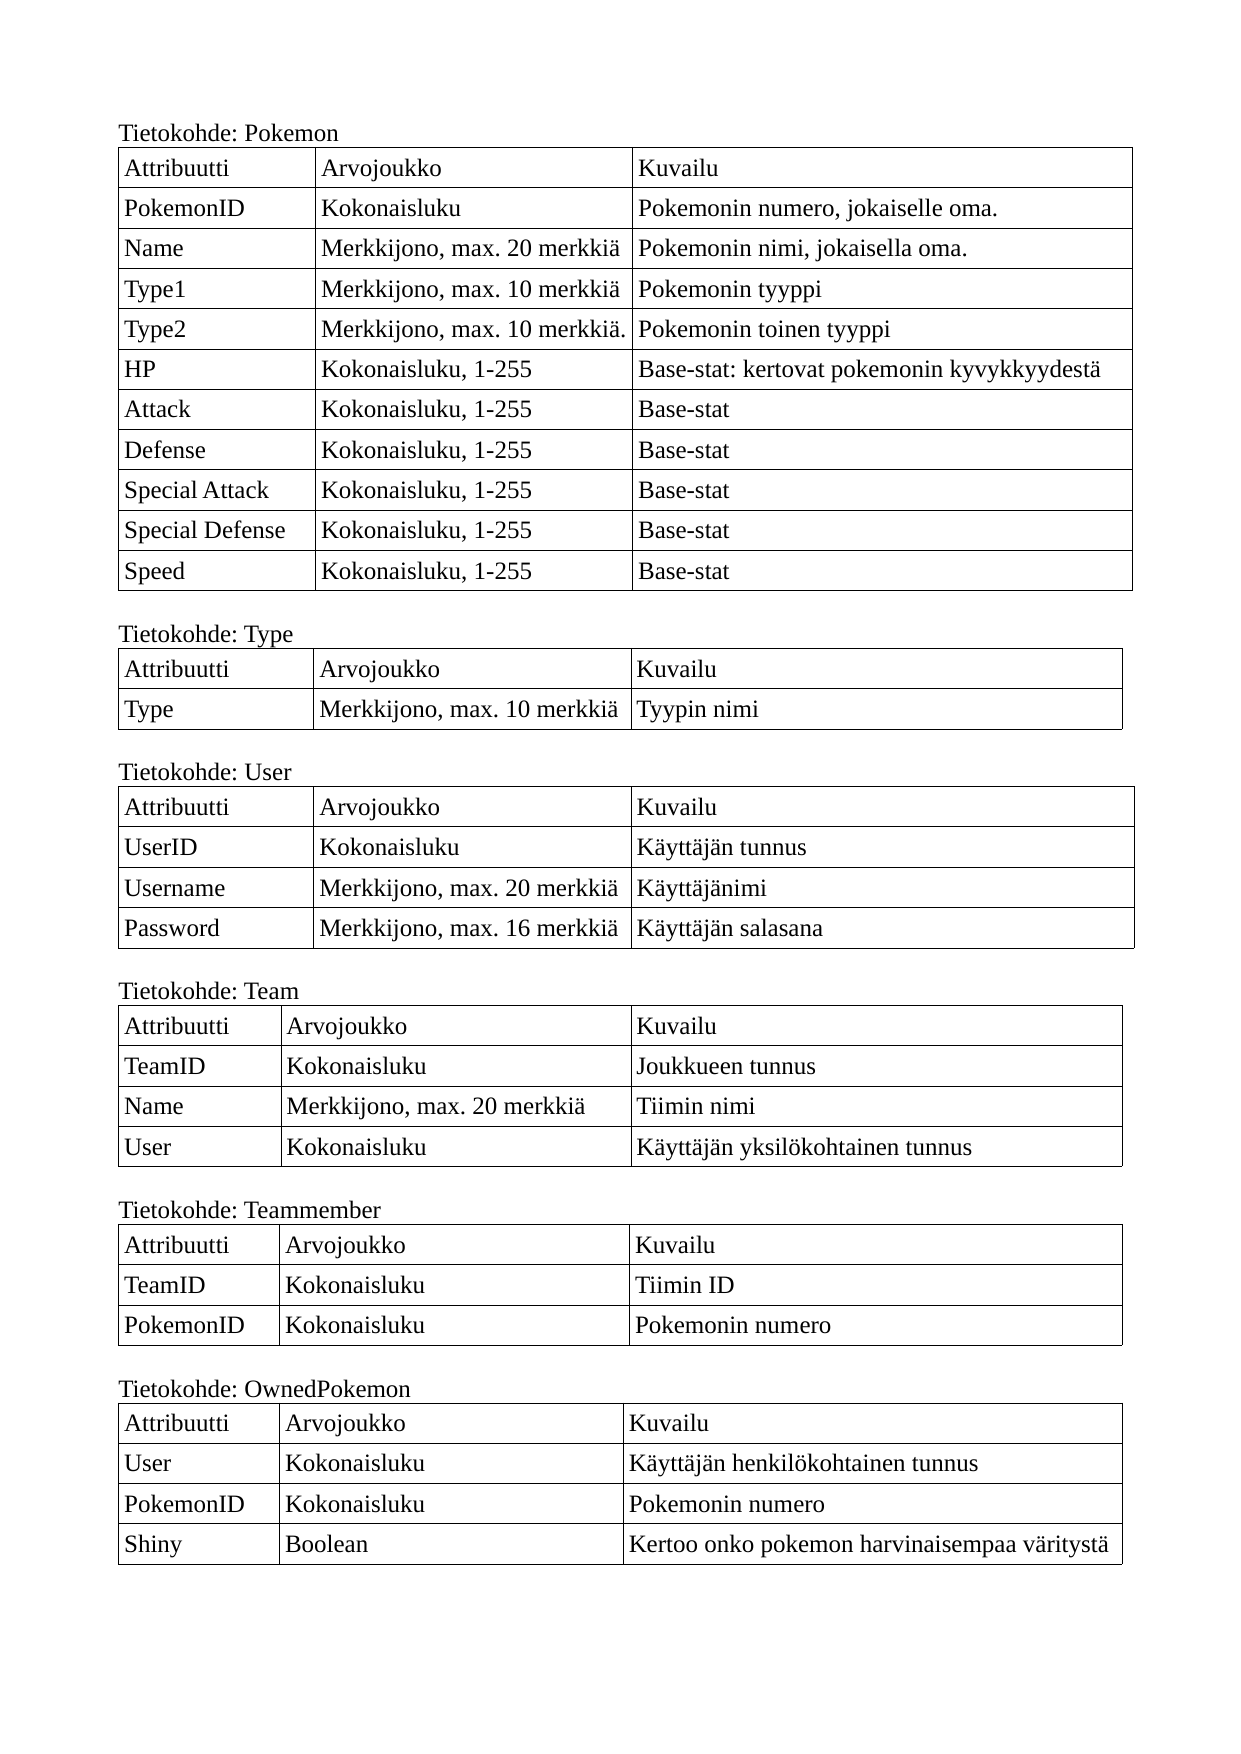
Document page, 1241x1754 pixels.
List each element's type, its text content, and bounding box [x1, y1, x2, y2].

table_cell Tyypin nimi [632, 689, 1122, 728]
table_cell Type [119, 689, 313, 728]
table_header Kuvailu [630, 1225, 1122, 1264]
table_cell HP [119, 350, 315, 389]
table_cell TeamID [119, 1046, 281, 1086]
table_cell Base-stat [633, 470, 1132, 510]
table_cell Kokonaisluku [282, 1127, 631, 1166]
table_header Arvojoukko [314, 649, 631, 688]
table_cell Base-stat: kertovat pokemonin kyvykkyydestä [633, 350, 1132, 389]
table_cell Pokemonin numero [624, 1484, 1122, 1523]
table_cell Kokonaisluku [280, 1444, 623, 1483]
table_header Attribuutti [119, 148, 315, 187]
table_cell Käyttäjän salasana [632, 908, 1134, 947]
table_header Arvojoukko [282, 1006, 631, 1045]
table_cell Base-stat [633, 551, 1132, 590]
table_cell Merkkijono, max. 10 merkkiä [314, 689, 631, 728]
table_cell User [119, 1127, 281, 1166]
table_cell Type2 [119, 309, 315, 348]
table_cell Tiimin ID [630, 1265, 1122, 1304]
table_cell Kokonaisluku, 1-255 [316, 511, 632, 550]
table_cell Käyttäjän yksilökohtainen tunnus [632, 1127, 1122, 1166]
table_cell Pokemonin nimi, jokaisella oma. [633, 229, 1132, 268]
table_cell Kokonaisluku [280, 1265, 629, 1304]
table_cell Kokonaisluku [316, 188, 632, 227]
table_cell Kokonaisluku [280, 1484, 623, 1523]
table_cell TeamID [119, 1265, 279, 1304]
table_cell Kokonaisluku [280, 1306, 629, 1345]
table_header Kuvailu [632, 1006, 1122, 1045]
table_cell Kokonaisluku, 1-255 [316, 390, 632, 429]
table_cell Tiimin nimi [632, 1087, 1122, 1126]
table_cell Special Defense [119, 511, 315, 550]
table_cell Pokemonin toinen tyyppi [633, 309, 1132, 348]
text Tietokohde: OwnedPokemon [118, 1374, 1122, 1402]
table_header Kuvailu [632, 787, 1134, 826]
text Tietokohde: Team [118, 976, 1122, 1005]
table_header Attribuutti [119, 1225, 279, 1264]
table_cell Special Attack [119, 470, 315, 510]
table_cell UserID [119, 827, 313, 867]
table_cell Shiny [119, 1524, 279, 1564]
table_cell Kertoo onko pokemon harvinaisempaa väritystä [624, 1524, 1122, 1564]
table_cell PokemonID [119, 1306, 279, 1345]
text Tietokohde: Pokemon [118, 118, 1122, 147]
table_cell PokemonID [119, 1484, 279, 1523]
table_cell Boolean [280, 1524, 623, 1564]
table_cell Merkkijono, max. 16 merkkiä [314, 908, 631, 947]
table_cell Käyttäjänimi [632, 868, 1134, 907]
table_cell Password [119, 908, 313, 947]
table_header Attribuutti [119, 649, 313, 688]
table_cell Attack [119, 390, 315, 429]
table_cell Kokonaisluku, 1-255 [316, 551, 632, 590]
text Tietokohde: Teammember [118, 1195, 1122, 1224]
table_cell Pokemonin tyyppi [633, 269, 1132, 308]
table_cell Speed [119, 551, 315, 590]
table_cell Name [119, 1087, 281, 1126]
table_cell User [119, 1444, 279, 1483]
table_cell Merkkijono, max. 20 merkkiä [314, 868, 631, 907]
table_cell Merkkijono, max. 20 merkkiä [316, 229, 632, 268]
table_cell Kokonaisluku, 1-255 [316, 430, 632, 469]
table_cell Käyttäjän henkilökohtainen tunnus [624, 1444, 1122, 1483]
table_cell Name [119, 229, 315, 268]
table_cell Joukkueen tunnus [632, 1046, 1122, 1086]
table_header Arvojoukko [316, 148, 632, 187]
table_cell Base-stat [633, 511, 1132, 550]
table_cell Kokonaisluku, 1-255 [316, 470, 632, 510]
table_cell PokemonID [119, 188, 315, 227]
table_cell Base-stat [633, 430, 1132, 469]
table_header Kuvailu [632, 649, 1122, 688]
table_header Arvojoukko [280, 1404, 623, 1443]
table_cell Kokonaisluku [314, 827, 631, 867]
table_header Attribuutti [119, 787, 313, 826]
text Tietokohde: Type [118, 619, 1122, 648]
table_cell Base-stat [633, 390, 1132, 429]
table_header Arvojoukko [280, 1225, 629, 1264]
text Tietokohde: User [118, 757, 1122, 786]
table_cell Käyttäjän tunnus [632, 827, 1134, 867]
table_cell Kokonaisluku [282, 1046, 631, 1086]
table_header Attribuutti [119, 1404, 279, 1443]
table_cell Merkkijono, max. 10 merkkiä. [316, 309, 632, 348]
table_cell Pokemonin numero [630, 1306, 1122, 1345]
table_cell Pokemonin numero, jokaiselle oma. [633, 188, 1132, 227]
table_cell Type1 [119, 269, 315, 308]
table_cell Username [119, 868, 313, 907]
table_header Kuvailu [624, 1404, 1122, 1443]
table_cell Kokonaisluku, 1-255 [316, 350, 632, 389]
table_cell Merkkijono, max. 20 merkkiä [282, 1087, 631, 1126]
table_header Kuvailu [633, 148, 1132, 187]
table_header Arvojoukko [314, 787, 631, 826]
table_header Attribuutti [119, 1006, 281, 1045]
table_cell Defense [119, 430, 315, 469]
table_cell Merkkijono, max. 10 merkkiä [316, 269, 632, 308]
